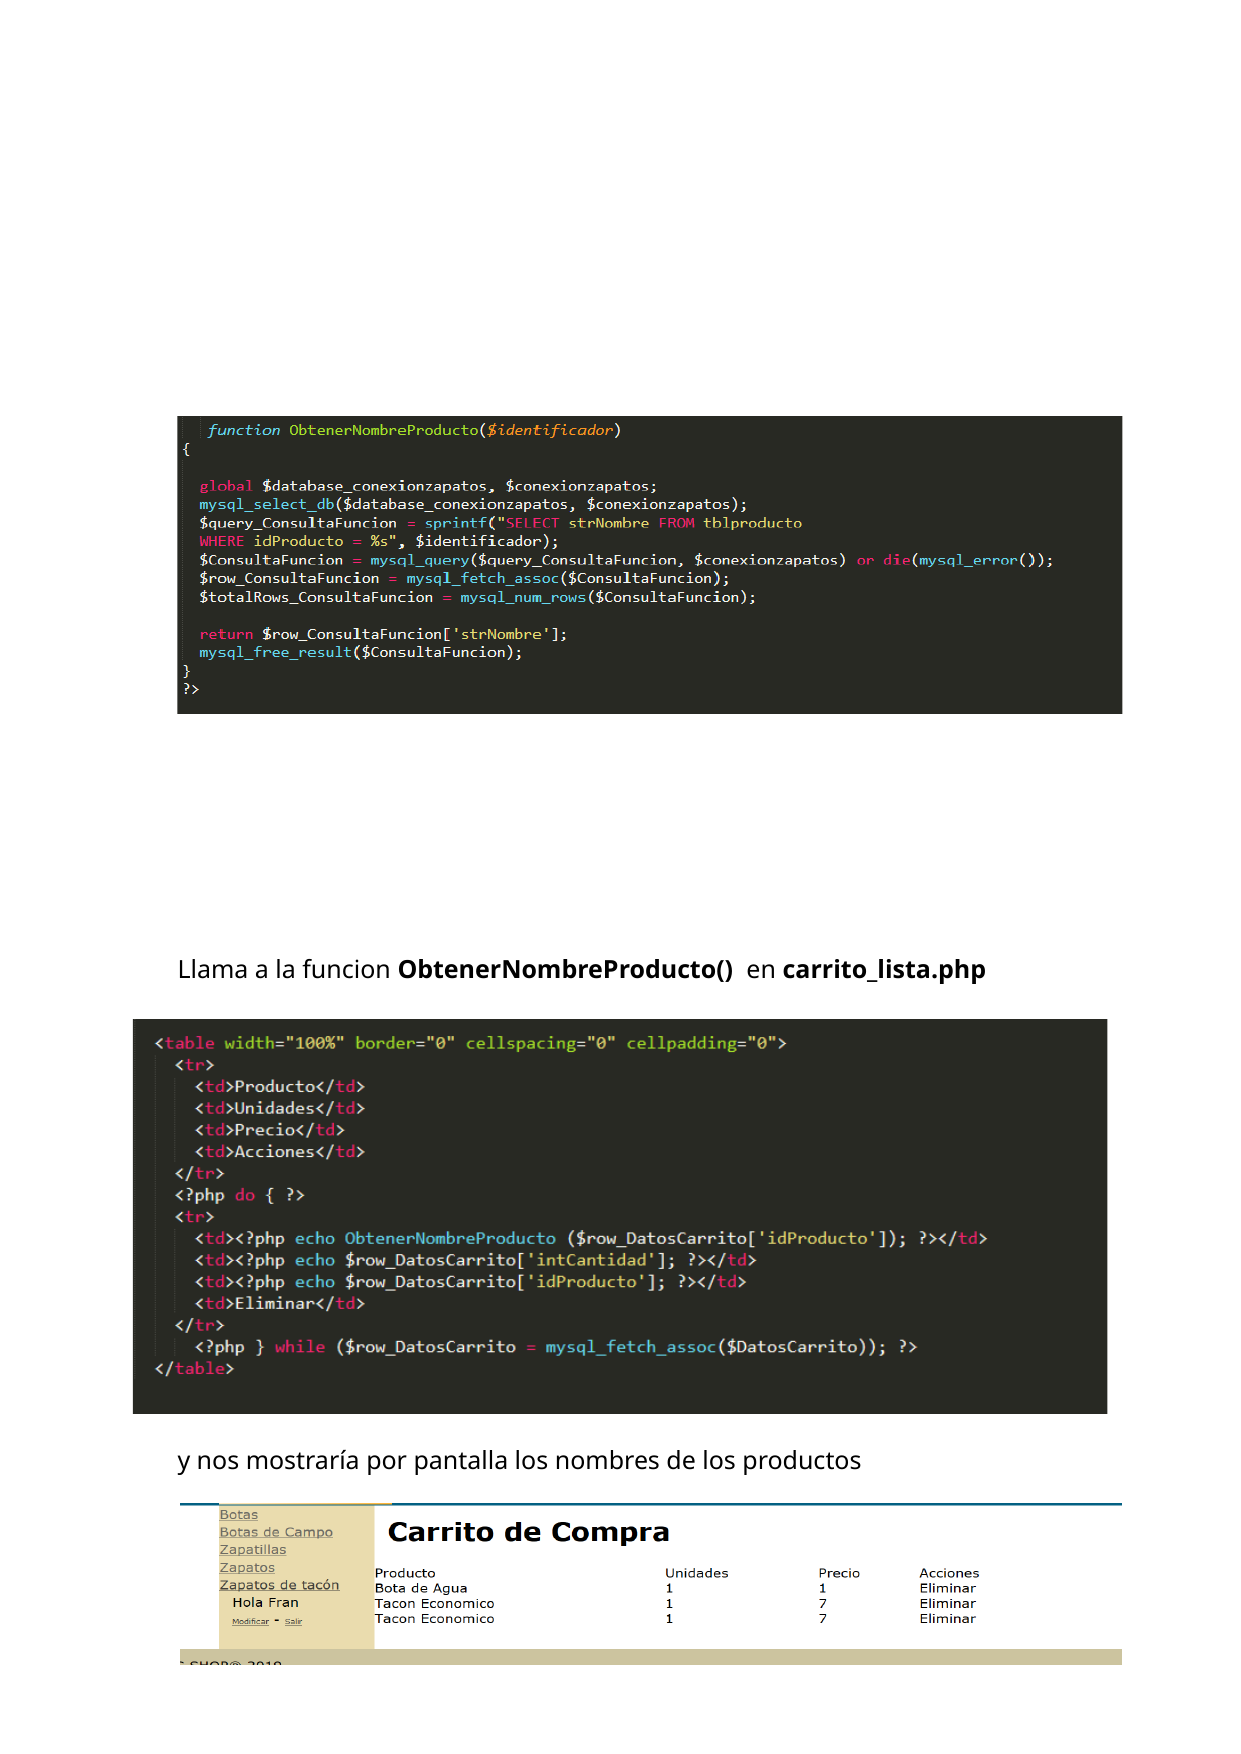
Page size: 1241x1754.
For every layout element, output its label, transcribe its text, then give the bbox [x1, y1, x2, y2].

text y nos mostraría por pantalla los nombres de los productos [177, 1443, 1063, 1477]
text Llama a la funcion ObtenerNombreProducto() en carrito_lista.php [177, 952, 1063, 986]
